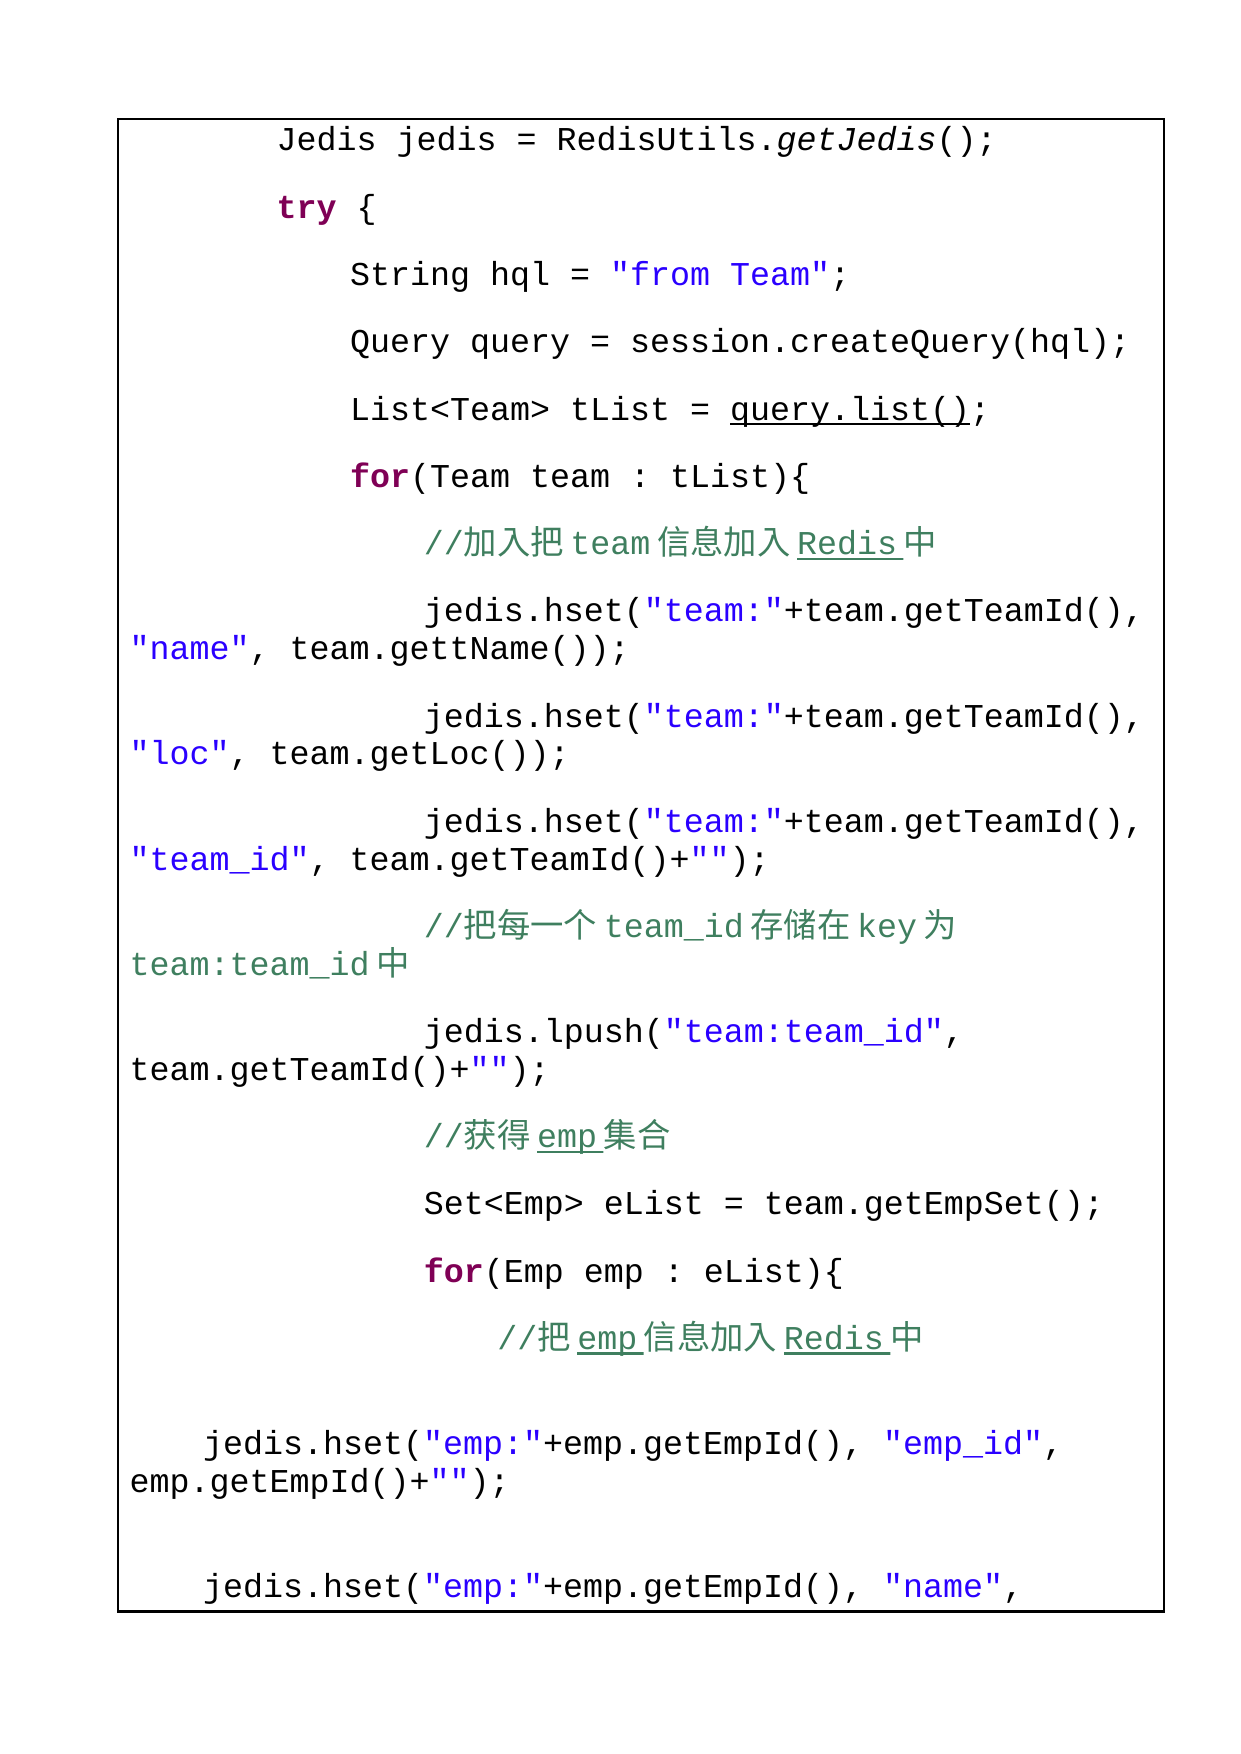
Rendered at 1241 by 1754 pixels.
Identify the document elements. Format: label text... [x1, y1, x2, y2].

table_header Jedis jedis = RedisUtils.getJedis(); try { String hql = "from Team"; Query query = session.createQuery(hql); List<Team> tList = query.list(); for(Team team : tList){ //加入把team信息加入Redis中 jedis.hset("team:"+team.getTeamId(), "name", team.gettName()); jedis.hset("team:"+team.getTeamId(), "loc", team.getLoc()); jedis.hset("team:"+team.getTeamId(), "team_id", team.getTeamId()+""); //把每一个team_id存储在key为team:team_id中 jedis.lpush("team:team_id", team.getTeamId()+""); //获得emp集合 Set<Emp> eList = team.getEmpSet(); for(Emp emp : eList){ //把emp信息加入Redis中 jedis.hset("emp:"+emp.getEmpId(), "emp_id", emp.getEmpId()+""); jedis.hset("emp:"+emp.getEmpId(), "name", [119, 120, 1163, 1610]
